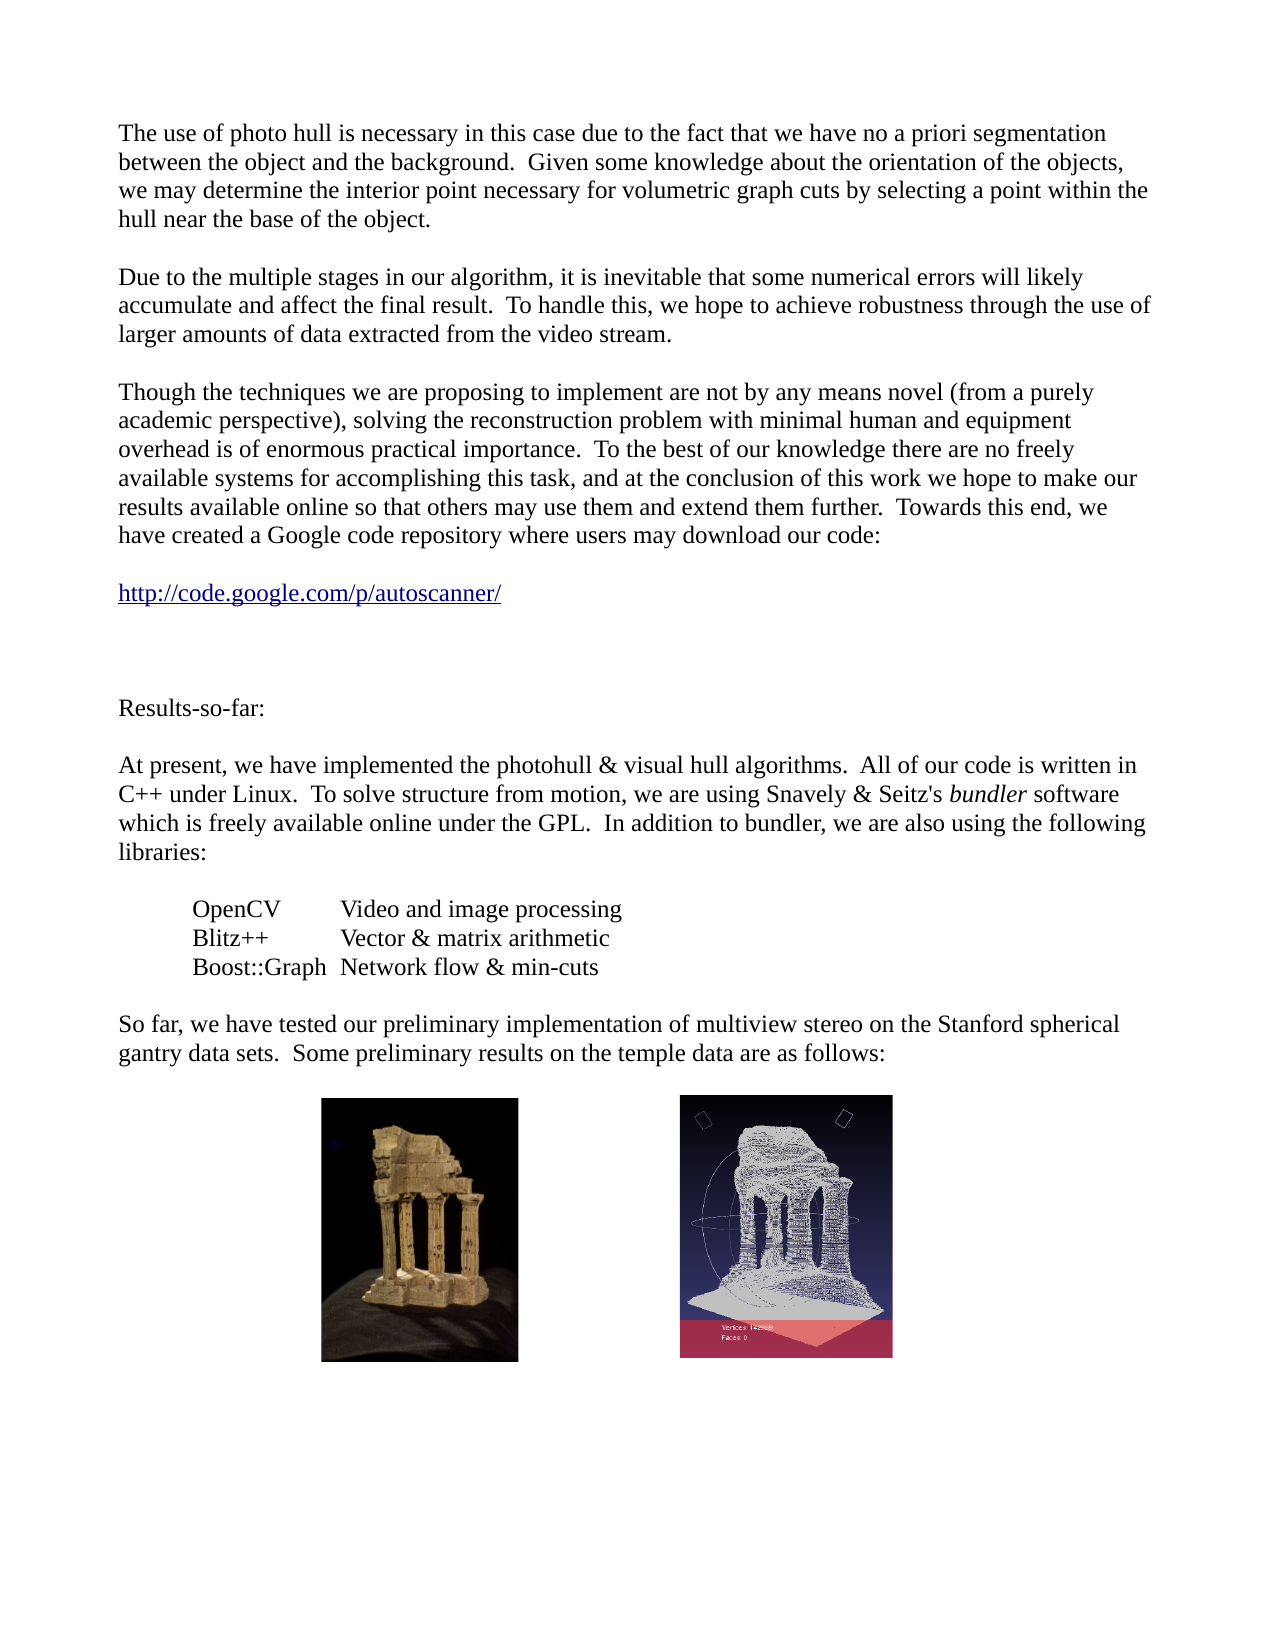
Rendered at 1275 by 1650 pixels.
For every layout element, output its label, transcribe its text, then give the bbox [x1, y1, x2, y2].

text OpenCV Video and image processing [118, 894, 1157, 923]
text http://code.google.com/p/autoscanner/ [118, 578, 1157, 607]
picture [679, 1095, 893, 1358]
text Though the techniques we are proposing to implement are not by any means novel (from a purely academic perspective), solving the reconstruction problem with minimal human and equipment overhead is of enormous practical importance. To the best of our knowledge there are no freely available systems for accomplishing this task, and at the conclusion of this work we hope to make our results available online so that others may use them and extend them further. Towards this end, we have created a Google code repository where users may download our code: [118, 377, 1157, 549]
picture [321, 1098, 519, 1362]
text Results-so-far: [118, 693, 1157, 722]
text Blitz++ Vector & matrix arithmetic [118, 923, 1157, 952]
text The use of photo hull is necessary in this case due to the fact that we have no a priori segmentation between the object and the background. Given some knowledge about the orientation of the objects, we may determine the interior point necessary for volumetric graph cuts by selecting a point within the hull near the base of the object. [118, 118, 1157, 233]
text Boost::Graph Network flow & min-cuts [118, 952, 1157, 981]
text At present, we have implemented the photohull & visual hull algorithms. All of our code is written in C++ under Linux. To solve structure from motion, we are using Snavely & Seitz's bundler software which is freely available online under the GPL. In addition to bundler, we are also using the following libraries: [118, 751, 1157, 866]
text So far, we have tested our preliminary implementation of multiview stereo on the Stanford spherical gantry data sets. Some preliminary results on the temple data are as follows: [118, 1009, 1157, 1067]
text Due to the multiple stages in our algorithm, it is inevitable that some numerical errors will likely accumulate and affect the final result. To handle this, we hope to achieve robustness through the use of larger amounts of data extracted from the video stream. [118, 262, 1157, 348]
